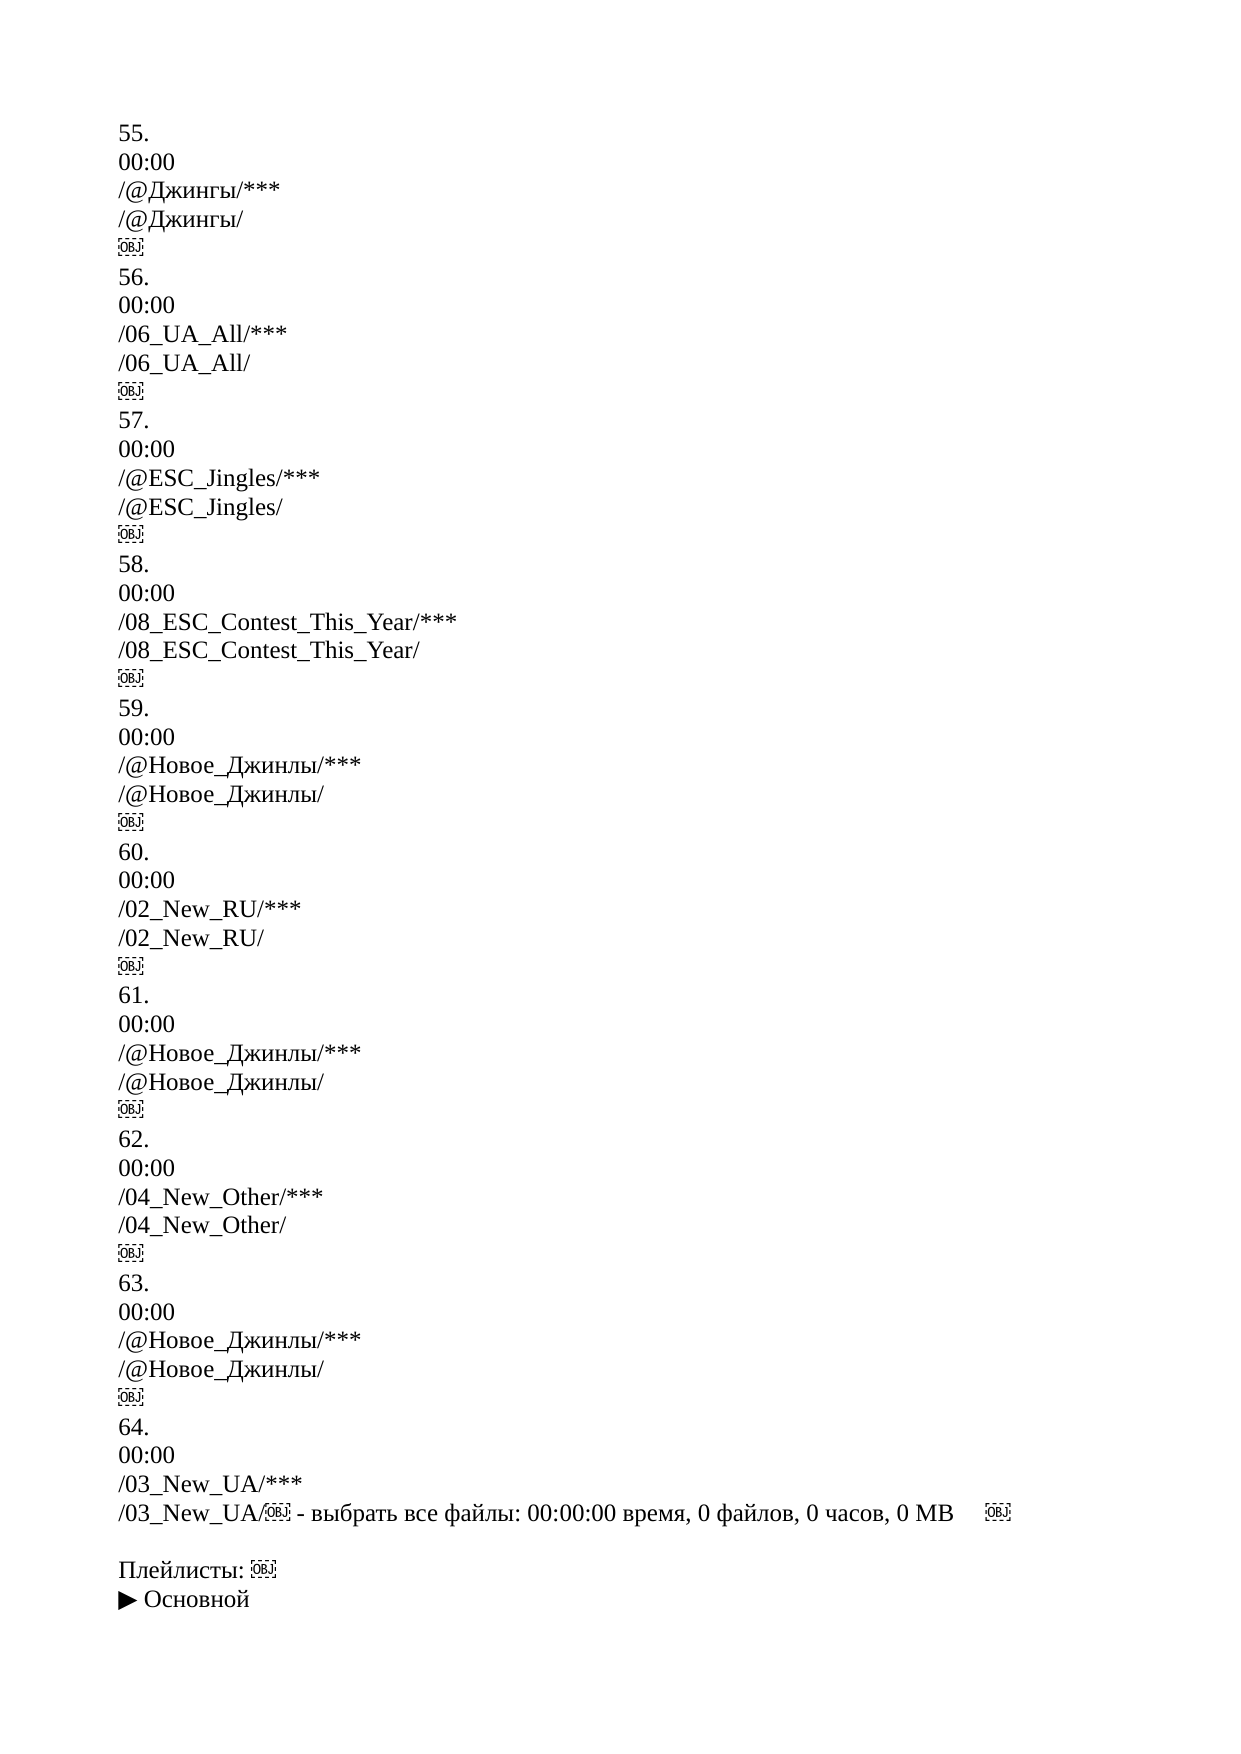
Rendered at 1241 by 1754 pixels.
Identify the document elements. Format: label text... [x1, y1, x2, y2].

text ￼ [118, 952, 1122, 981]
text ￼ [118, 1239, 1122, 1268]
text /@Новое_Джинлы/*** [118, 751, 1122, 779]
text 64. [118, 1412, 1122, 1441]
text /04_New_Other/ [118, 1211, 1122, 1239]
text /06_UA_All/*** [118, 319, 1122, 348]
text 00:00 [118, 722, 1122, 751]
text ￼ [118, 808, 1122, 837]
text /03_New_UA/*** [118, 1469, 1122, 1498]
text ￼ [118, 1383, 1122, 1412]
text 56. [118, 262, 1122, 291]
text ￼ [118, 377, 1122, 406]
text 00:00 [118, 434, 1122, 463]
text 60. [118, 837, 1122, 866]
text ￼ [118, 1096, 1122, 1124]
text 58. [118, 549, 1122, 578]
text 00:00 [118, 1297, 1122, 1326]
text 00:00 [118, 147, 1122, 176]
text 00:00 [118, 291, 1122, 319]
text ￼ [118, 521, 1122, 549]
text /@ESC_Jingles/ [118, 492, 1122, 521]
text /@Новое_Джинлы/ [118, 1067, 1122, 1096]
text /03_New_UA/￼ - выбрать все файлы: 00:00:00 время, 0 файлов, 0 часов, 0 MB ￼ [118, 1498, 1122, 1527]
text /@Новое_Джинлы/*** [118, 1326, 1122, 1354]
text /@Джингы/ [118, 204, 1122, 233]
text /08_ESC_Contest_This_Year/ [118, 636, 1122, 664]
text 59. [118, 693, 1122, 722]
text /@Джингы/*** [118, 176, 1122, 204]
text /@Новое_Джинлы/ [118, 1354, 1122, 1383]
text 57. [118, 406, 1122, 434]
text 63. [118, 1268, 1122, 1297]
text 00:00 [118, 1441, 1122, 1469]
text /@Новое_Джинлы/ [118, 779, 1122, 808]
text /@Новое_Джинлы/*** [118, 1038, 1122, 1067]
text /02_New_RU/*** [118, 894, 1122, 923]
text /02_New_RU/ [118, 923, 1122, 952]
text 55. [118, 118, 1122, 147]
text 61. [118, 981, 1122, 1009]
text 62. [118, 1124, 1122, 1153]
text /06_UA_All/ [118, 348, 1122, 377]
text /04_New_Other/*** [118, 1182, 1122, 1211]
text ▶ Основной [118, 1584, 1122, 1613]
text /08_ESC_Contest_This_Year/*** [118, 607, 1122, 636]
text 00:00 [118, 866, 1122, 894]
text 00:00 [118, 1009, 1122, 1038]
text 00:00 [118, 578, 1122, 607]
text /@ESC_Jingles/*** [118, 463, 1122, 492]
text ￼ [118, 664, 1122, 693]
text ￼ [118, 233, 1122, 262]
text 00:00 [118, 1153, 1122, 1182]
text Плейлисты: ￼ [118, 1556, 1122, 1584]
